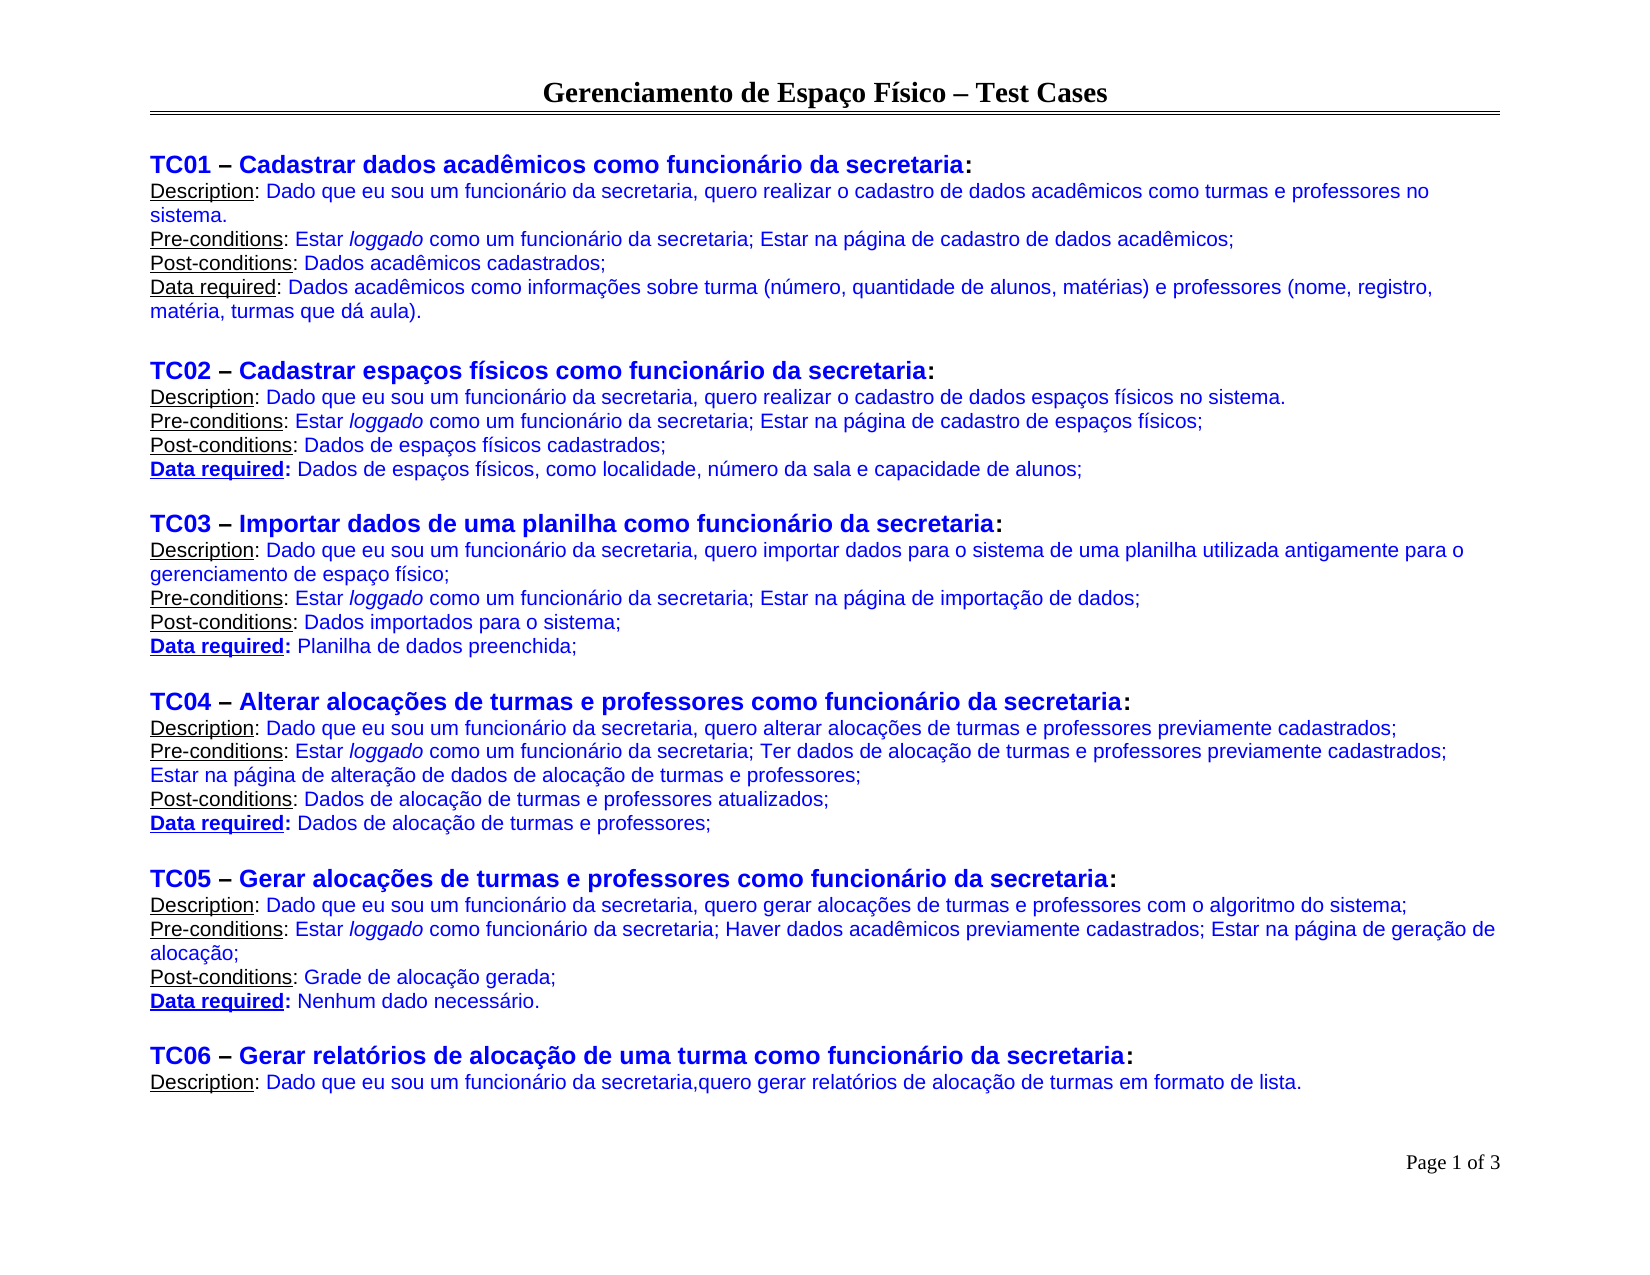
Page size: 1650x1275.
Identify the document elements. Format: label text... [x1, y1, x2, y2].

text Description: Dado que eu sou um funcionário da secretaria, quero realizar o cadastro de dados espaços físicos no sistema. [150, 385, 1500, 409]
text Post-conditions: Dados acadêmicos cadastrados; [150, 251, 1500, 274]
text Pre-conditions: Estar loggado como um funcionário da secretaria; Estar na página de cadastro de dados acadêmicos; [150, 227, 1500, 251]
text Data required: Dados acadêmicos como informações sobre turma (número, quantidade de alunos, matérias) e professores (nome, registro, matéria, turmas que dá aula). [150, 274, 1500, 322]
text Data required: Dados de espaços físicos, como localidade, número da sala e capacidade de alunos; [150, 457, 1500, 481]
text Description: Dado que eu sou um funcionário da secretaria,quero gerar relatórios de alocação de turmas em formato de lista. [150, 1070, 1500, 1094]
text TC05 – Gerar alocações de turmas e professores como funcionário da secretaria: [150, 864, 1500, 893]
text Pre-conditions: Estar loggado como um funcionário da secretaria; Estar na página de importação de dados; [150, 586, 1500, 610]
text Data required: Nenhum dado necessário. [150, 988, 1500, 1012]
text Description: Dado que eu sou um funcionário da secretaria, quero alterar alocações de turmas e professores previamente cadastrados; [150, 715, 1500, 739]
text Pre-conditions: Estar loggado como funcionário da secretaria; Haver dados acadêmicos previamente cadastrados; Estar na página de geração de alocação; [150, 917, 1500, 964]
text TC01 – Cadastrar dados acadêmicos como funcionário da secretaria: [150, 150, 1500, 179]
text Data required: Dados de alocação de turmas e professores; [150, 811, 1500, 835]
text Pre-conditions: Estar loggado como um funcionário da secretaria; Ter dados de alocação de turmas e professores previamente cadastrados; Estar na página de alteração de dados de alocação de turmas e professores; [150, 739, 1500, 787]
text TC02 – Cadastrar espaços físicos como funcionário da secretaria: [150, 356, 1500, 385]
text Description: Dado que eu sou um funcionário da secretaria, quero realizar o cadastro de dados acadêmicos como turmas e professores no sistema. [150, 179, 1500, 227]
text TC03 – Importar dados de uma planilha como funcionário da secretaria: [150, 509, 1500, 538]
text Post-conditions: Dados de alocação de turmas e professores atualizados; [150, 787, 1500, 811]
text Pre-conditions: Estar loggado como um funcionário da secretaria; Estar na página de cadastro de espaços físicos; [150, 409, 1500, 433]
text Post-conditions: Grade de alocação gerada; [150, 964, 1500, 988]
text TC06 – Gerar relatórios de alocação de uma turma como funcionário da secretaria: [150, 1041, 1500, 1070]
text Data required: Planilha de dados preenchida; [150, 634, 1500, 658]
text Description: Dado que eu sou um funcionário da secretaria, quero gerar alocações de turmas e professores com o algoritmo do sistema; [150, 893, 1500, 917]
text Post-conditions: Dados importados para o sistema; [150, 610, 1500, 634]
text Post-conditions: Dados de espaços físicos cadastrados; [150, 433, 1500, 457]
text TC04 – Alterar alocações de turmas e professores como funcionário da secretaria: [150, 687, 1500, 715]
text Description: Dado que eu sou um funcionário da secretaria, quero importar dados para o sistema de uma planilha utilizada antigamente para o gerenciamento de espaço físico; [150, 538, 1500, 586]
